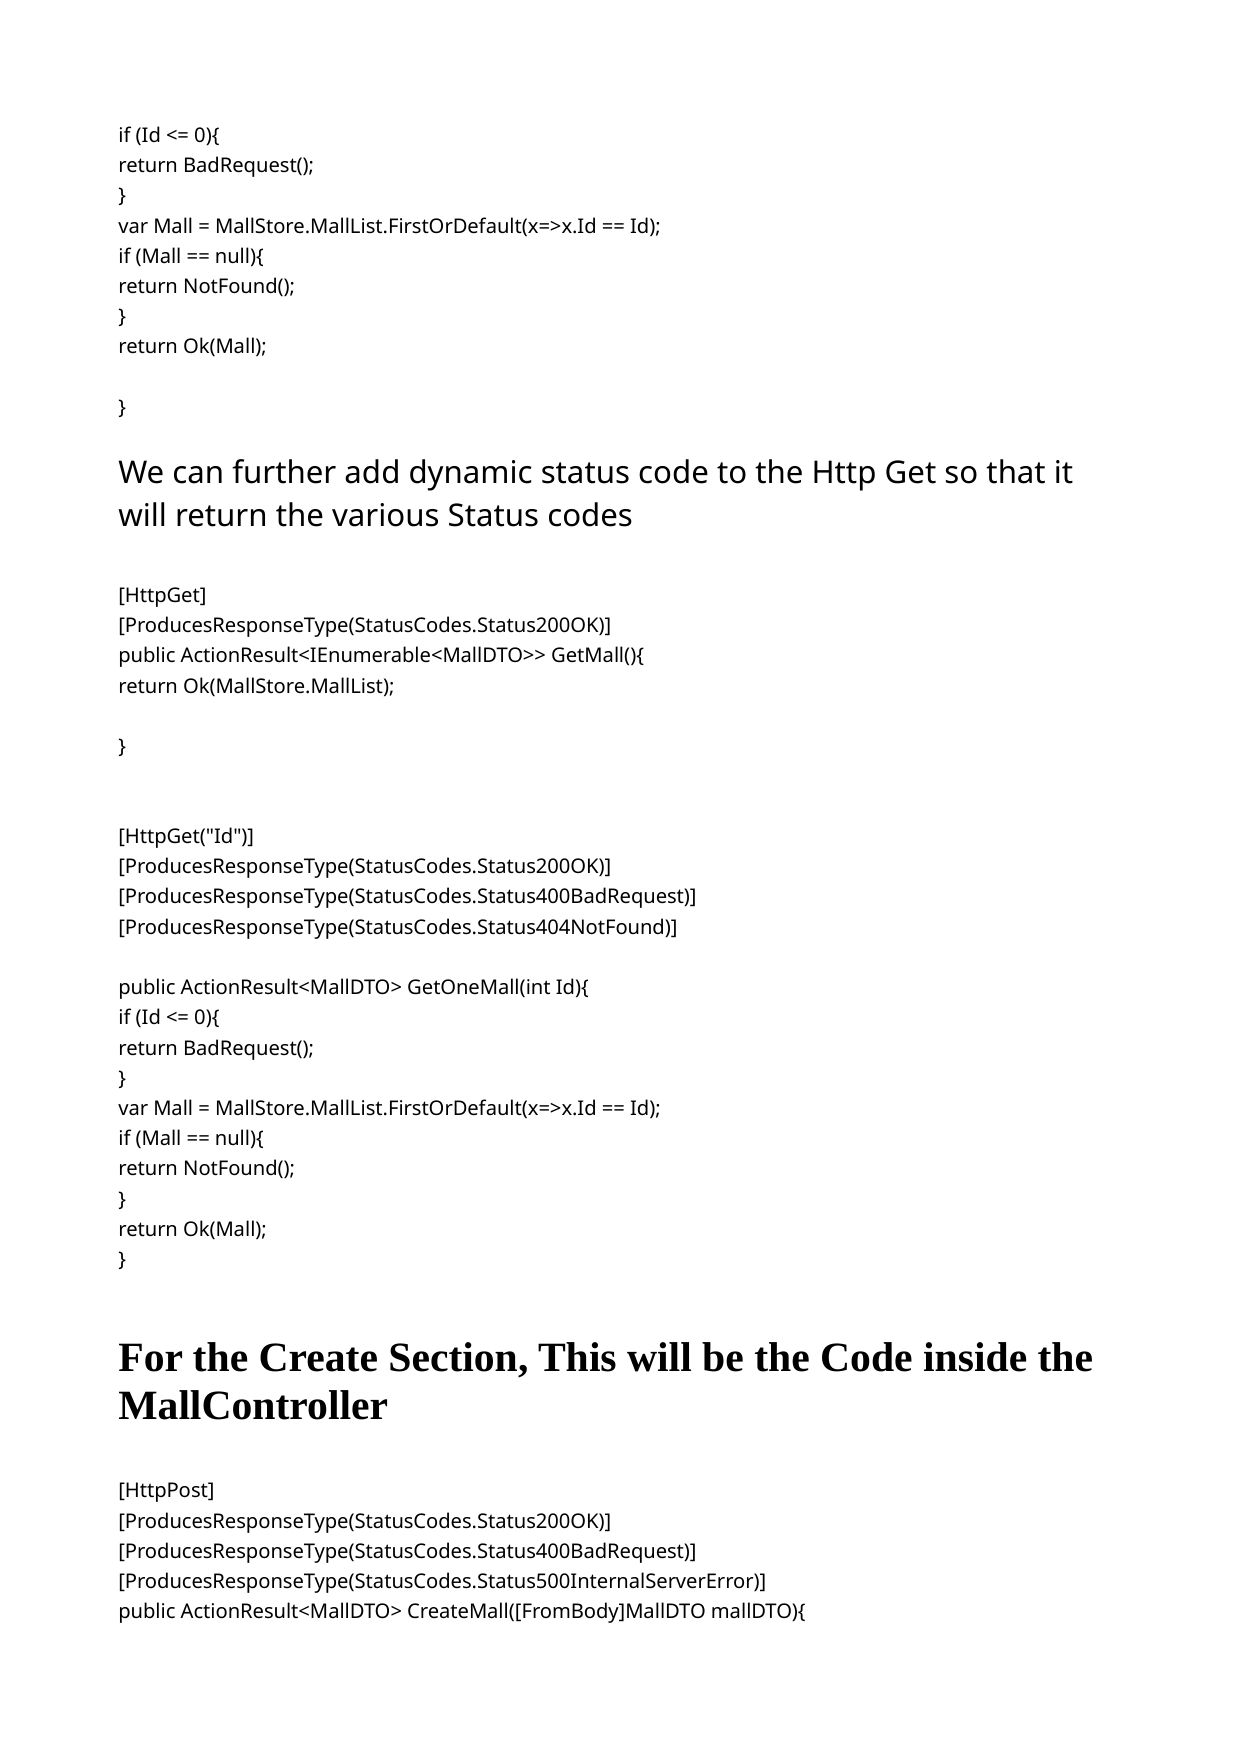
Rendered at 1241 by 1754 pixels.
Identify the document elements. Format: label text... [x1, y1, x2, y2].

text For the Create Section, This will be the Code inside the MallController [118, 1333, 1122, 1428]
text return BadRequest(); [118, 1031, 1122, 1061]
text public ActionResult<IEnumerable<MallDTO>> GetMall(){ [118, 639, 1122, 669]
text return BadRequest(); [118, 148, 1122, 178]
text return Ok(Mall); [118, 1212, 1122, 1242]
text [ProducesResponseType(StatusCodes.Status200OK)] [118, 849, 1122, 879]
text [ProducesResponseType(StatusCodes.Status500InternalServerError)] [118, 1564, 1122, 1594]
text return NotFound(); [118, 269, 1122, 299]
text if (Mall == null){ [118, 239, 1122, 269]
text } [118, 729, 1122, 759]
text [ProducesResponseType(StatusCodes.Status400BadRequest)] [118, 1534, 1122, 1564]
text [HttpGet] [118, 578, 1122, 608]
text } [118, 1061, 1122, 1091]
text } [118, 390, 1122, 420]
text if (Id <= 0){ [118, 1000, 1122, 1031]
text [ProducesResponseType(StatusCodes.Status400BadRequest)] [118, 879, 1122, 910]
text [HttpGet("Id")] [118, 819, 1122, 849]
text [ProducesResponseType(StatusCodes.Status404NotFound)] [118, 910, 1122, 940]
text public ActionResult<MallDTO> GetOneMall(int Id){ [118, 970, 1122, 1000]
text } [118, 1242, 1122, 1272]
text if (Mall == null){ [118, 1121, 1122, 1151]
text [HttpPost] [118, 1476, 1122, 1504]
text } [118, 178, 1122, 209]
text return NotFound(); [118, 1151, 1122, 1182]
text } [118, 299, 1122, 329]
text public ActionResult<MallDTO> CreateMall([FromBody]MallDTO mallDTO){ [118, 1594, 1122, 1625]
text } [118, 1182, 1122, 1212]
text We can further add dynamic status code to the Http Get so that it will return the various Status codes [118, 450, 1122, 536]
text [ProducesResponseType(StatusCodes.Status200OK)] [118, 1504, 1122, 1534]
text return Ok(Mall); [118, 329, 1122, 360]
text var Mall = MallStore.MallList.FirstOrDefault(x=>x.Id == Id); [118, 209, 1122, 239]
text [ProducesResponseType(StatusCodes.Status200OK)] [118, 608, 1122, 639]
text if (Id <= 0){ [118, 118, 1122, 148]
text return Ok(MallStore.MallList); [118, 669, 1122, 699]
text var Mall = MallStore.MallList.FirstOrDefault(x=>x.Id == Id); [118, 1091, 1122, 1121]
